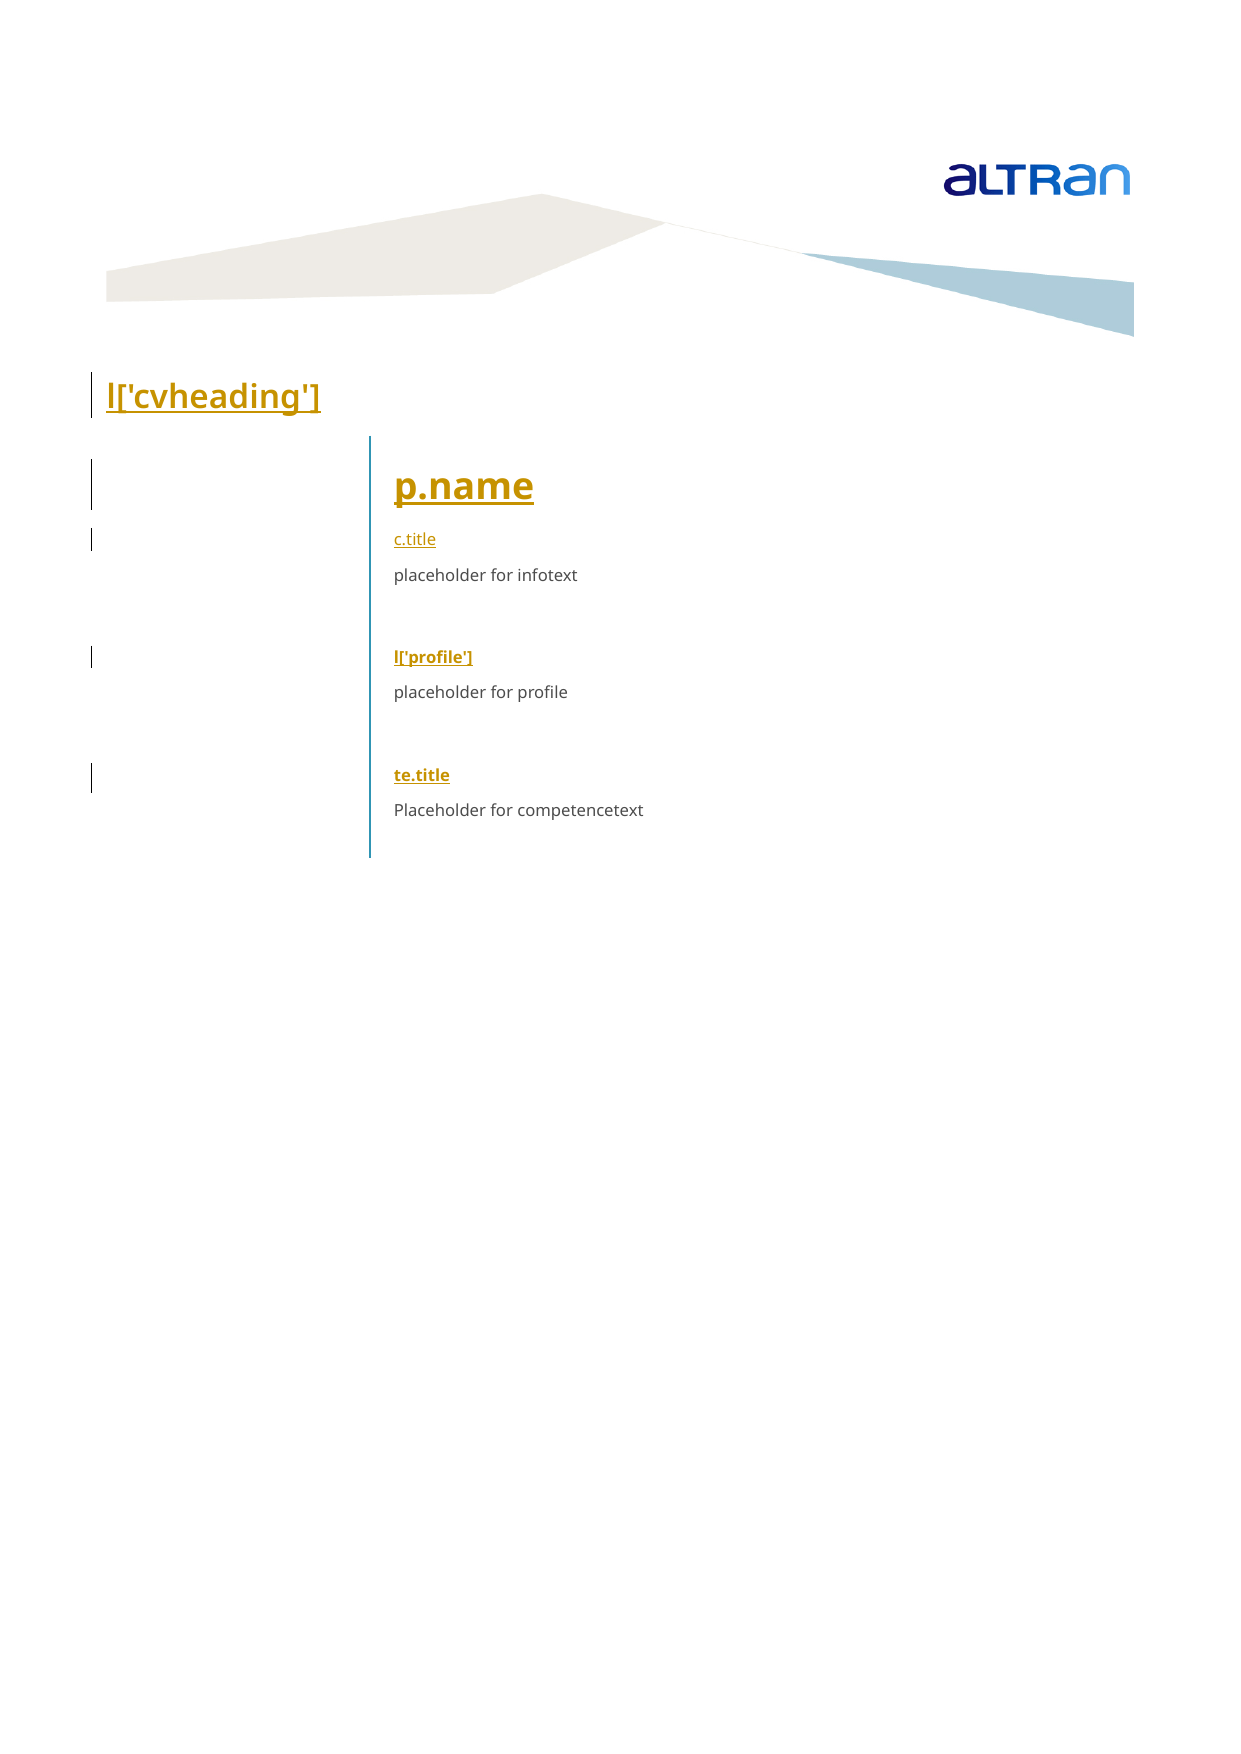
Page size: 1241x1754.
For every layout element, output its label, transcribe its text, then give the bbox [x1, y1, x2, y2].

table_cell [106, 740, 369, 857]
table_cell te.title Placeholder for competencetext [371, 740, 1134, 857]
table_header [106, 436, 369, 622]
table_cell l['profile'] placeholder for profile [371, 622, 1134, 740]
table_cell [106, 622, 369, 740]
picture [106, 70, 1134, 373]
subtitle l['cvheading'] [106, 373, 1134, 418]
table_header p.name c.title placeholder for infotext [371, 436, 1134, 622]
